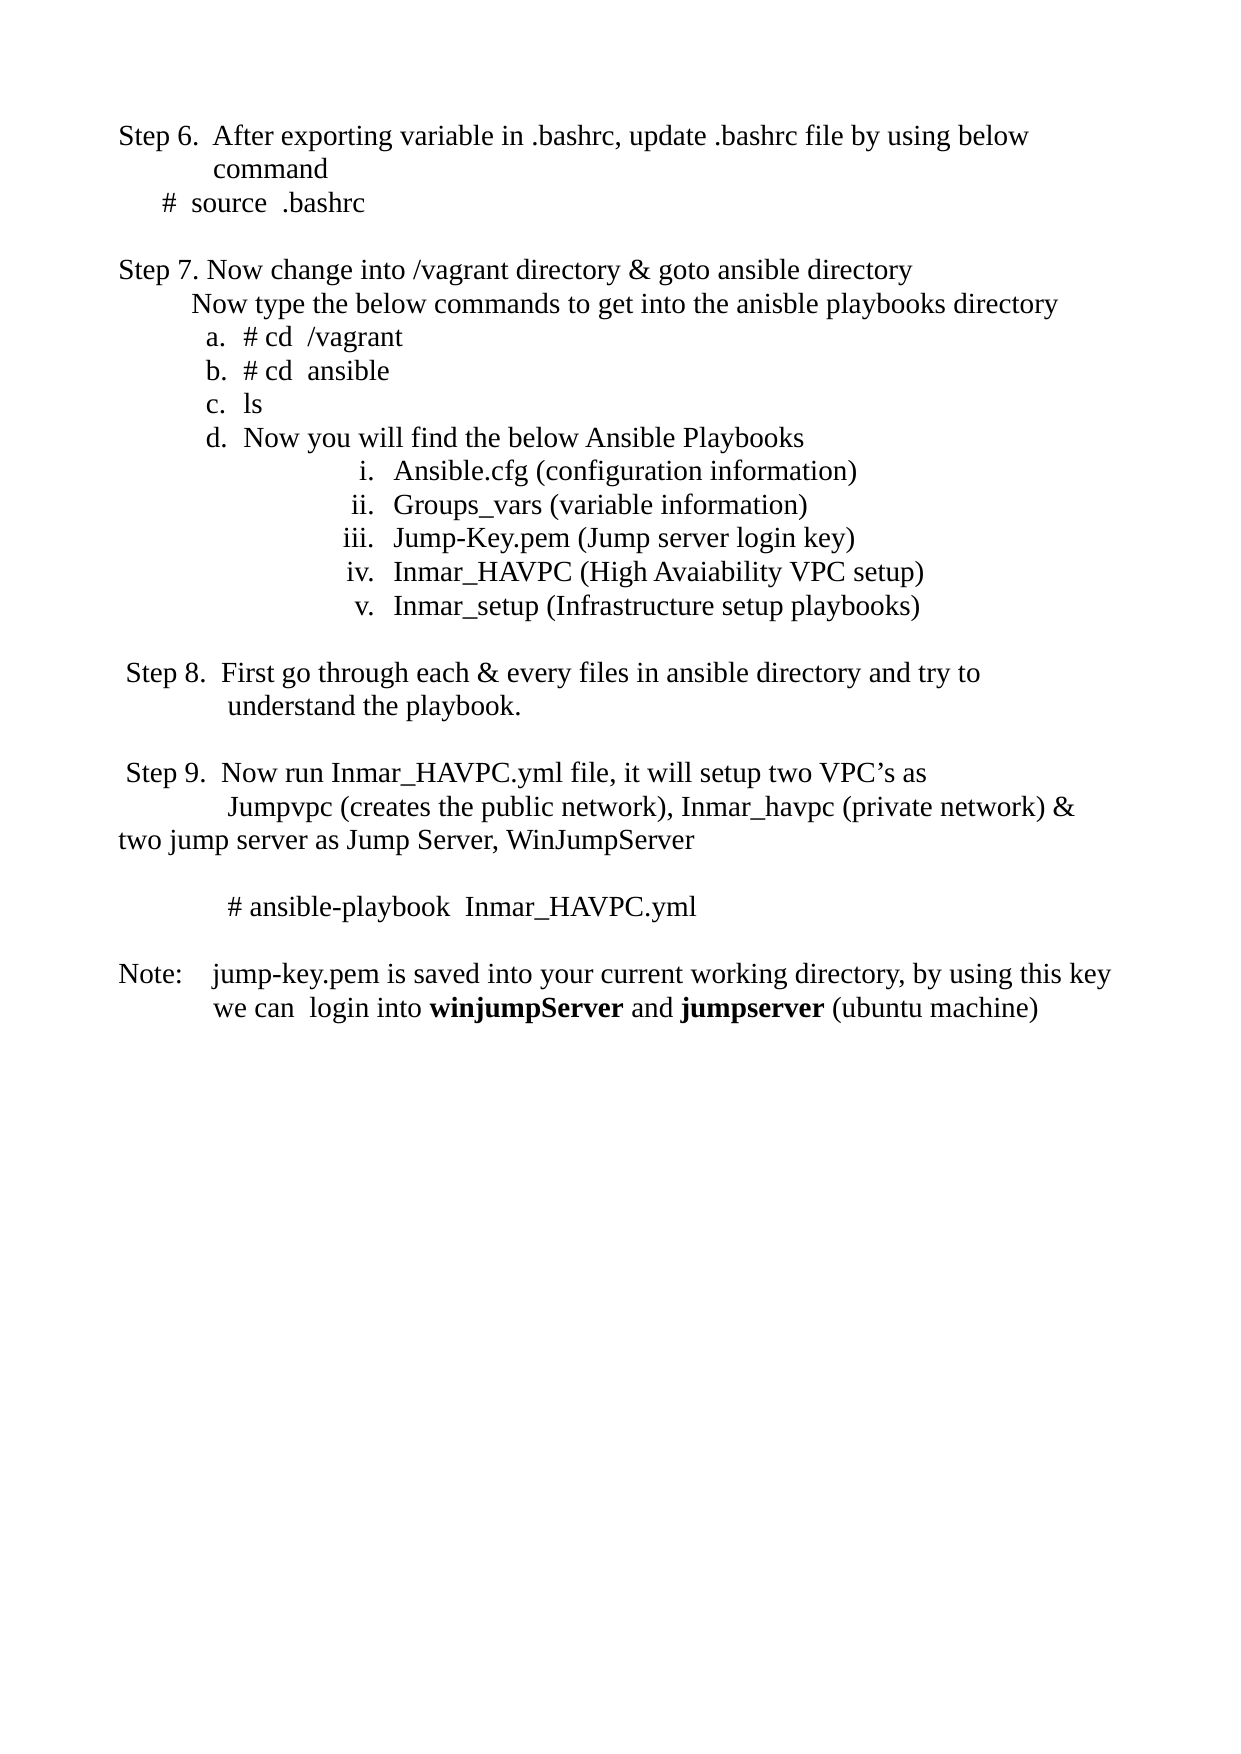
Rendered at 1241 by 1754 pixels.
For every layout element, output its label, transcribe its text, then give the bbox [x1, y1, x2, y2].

list # cd /vagrant [206, 319, 1122, 353]
text # ansible-playbook Inmar_HAVPC.yml [118, 889, 1122, 923]
text # source .bashrc [118, 185, 1122, 219]
text understand the playbook. [118, 688, 1122, 722]
text Step 8. First go through each & every files in ansible directory and try to [118, 655, 1122, 688]
list # cd ansible [206, 353, 1122, 386]
list ls [206, 386, 1122, 420]
list Jump-Key.pem (Jump server login key) [374, 521, 1122, 554]
text Step 6. After exporting variable in .bashrc, update .bashrc file by using below [118, 118, 1122, 152]
text Now type the below commands to get into the anisble playbooks directory [118, 286, 1122, 319]
list Inmar_HAVPC (High Avaiability VPC setup) [374, 554, 1122, 588]
text we can login into winjumpServer and jumpserver (ubuntu machine) [118, 990, 1122, 1024]
text Step 9. Now run Inmar_HAVPC.yml file, it will setup two VPC’s as [118, 755, 1122, 789]
list Inmar_setup (Infrastructure setup playbooks) [374, 588, 1122, 621]
text Note: jump-key.pem is saved into your current working directory, by using this key [118, 957, 1122, 990]
list Now you will find the below Ansible Playbooks [206, 420, 1122, 453]
text command [118, 152, 1122, 185]
list Ansible.cfg (configuration information) [374, 453, 1122, 487]
text Step 7. Now change into /vagrant directory & goto ansible directory [118, 252, 1122, 286]
list Groups_vars (variable information) [374, 487, 1122, 521]
text Jumpvpc (creates the public network), Inmar_havpc (private network) & two jump server as Jump Server, WinJumpServer [118, 789, 1122, 856]
